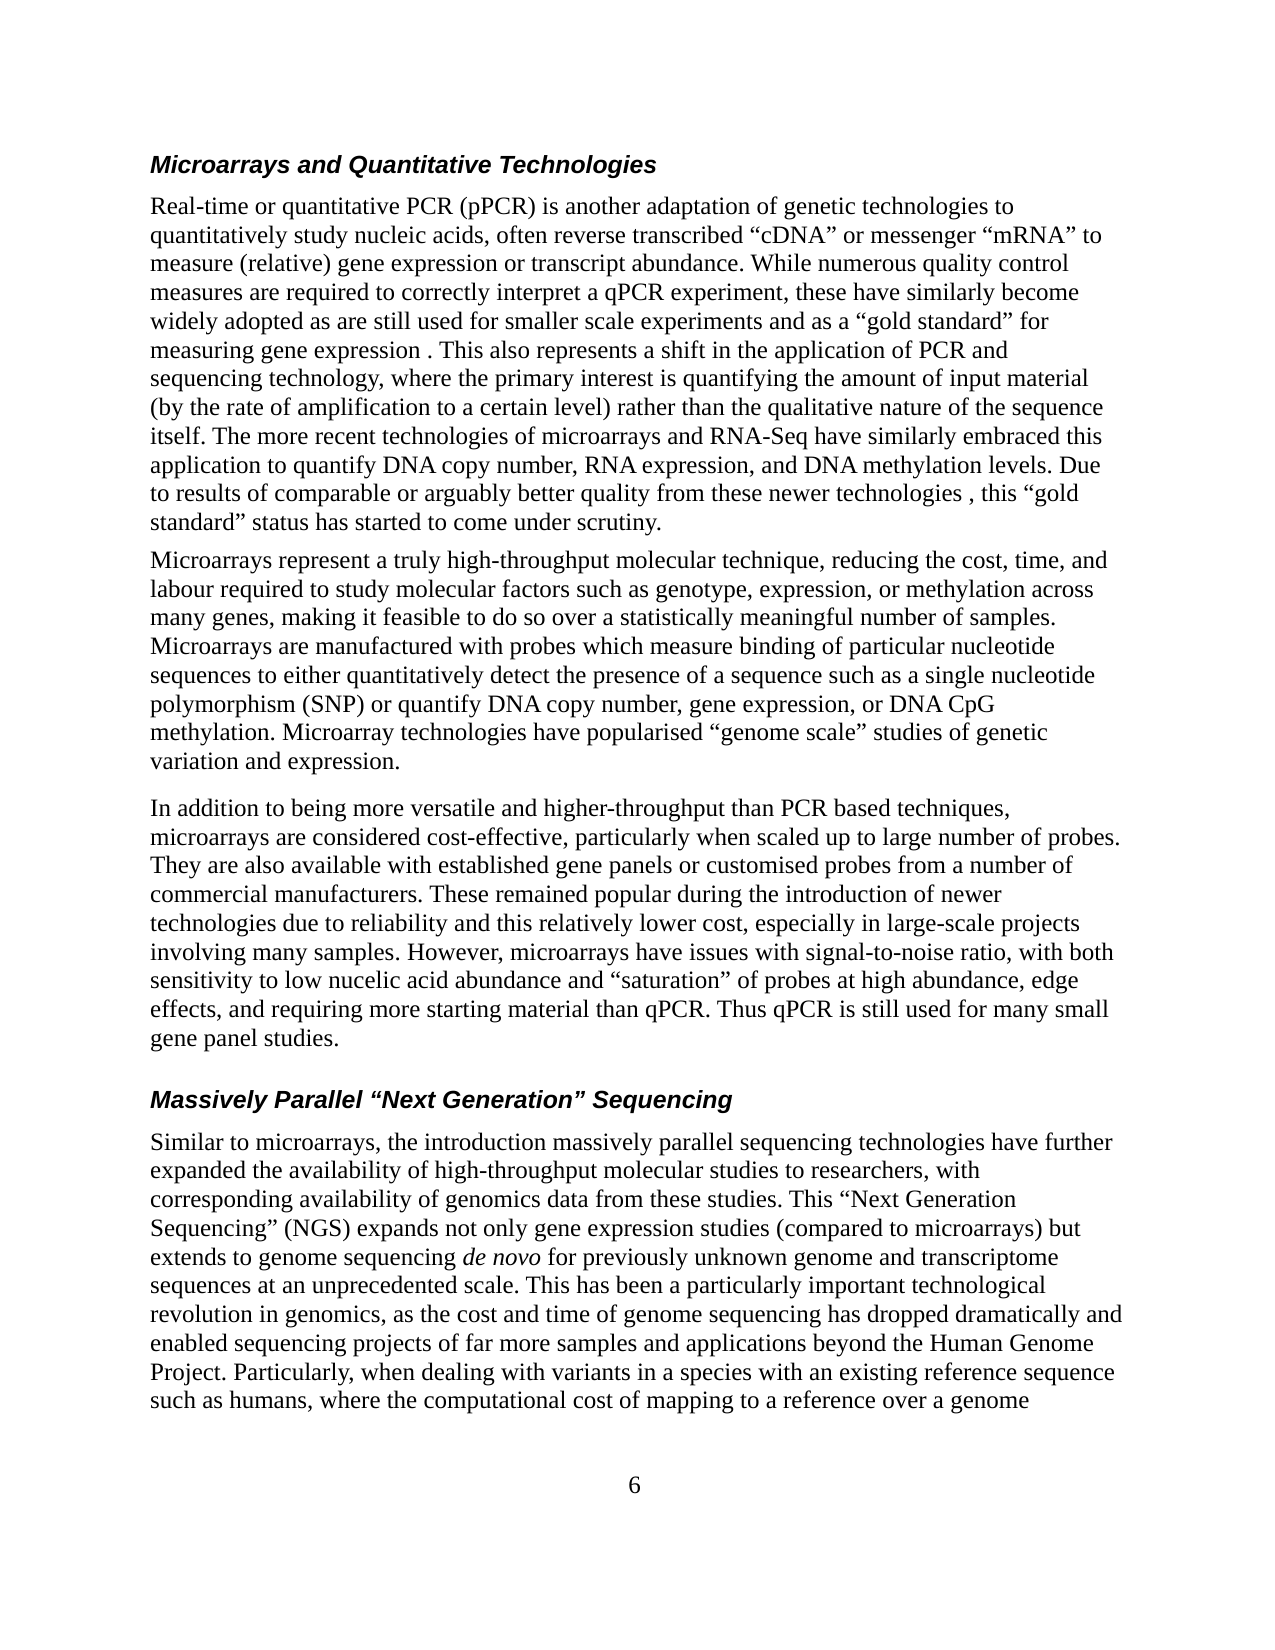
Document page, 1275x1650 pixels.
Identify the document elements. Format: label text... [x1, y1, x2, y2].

subtitle Microarrays and Quantitative Technologies [150, 150, 1125, 178]
text In addition to being more versatile and higher-throughput than PCR based techniques, microarrays are considered cost-effective, particularly when scaled up to large number of probes. They are also available with established gene panels or customised probes from a number of commercial manufacturers. These remained popular during the introduction of newer technologies due to reliability and this relatively lower cost, especially in large-scale projects involving many samples. However, microarrays have issues with signal-to-noise ratio, with both sensitivity to low nucelic acid abundance and “saturation” of probes at high abundance, edge effects, and requiring more starting material than qPCR. Thus qPCR is still used for many small gene panel studies. [150, 793, 1125, 1052]
subtitle Massively Parallel “Next Generation” Sequencing [150, 1086, 1125, 1114]
text Similar to microarrays, the introduction massively parallel sequencing technologies have further expanded the availability of high-throughput molecular studies to researchers, with corresponding availability of genomics data from these studies. This “Next Generation Sequencing” (NGS) expands not only gene expression studies (compared to microarrays) but extends to genome sequencing de novo for previously unknown genome and transcriptome sequences at an unprecedented scale. This has been a particularly important technological revolution in genomics, as the cost and time of genome sequencing has dropped dramatically and enabled sequencing projects of far more samples and applications beyond the Human Genome Project. Particularly, when dealing with variants in a species with an existing reference sequence such as humans, where the computational cost of mapping to a reference over a genome [150, 1127, 1125, 1414]
text Real-time or quantitative PCR (pPCR) is another adaptation of genetic technologies to quantitatively study nucleic acids, often reverse transcribed “cDNA” or messenger “mRNA” to measure (relative) gene expression or transcript abundance. While numerous quality control measures are required to correctly interpret a qPCR experiment, these have similarly become widely adopted as are still used for smaller scale experiments and as a “gold standard” for measuring gene expression . This also represents a shift in the application of PCR and sequencing technology, where the primary interest is quantifying the amount of input material (by the rate of amplification to a certain level) rather than the qualitative nature of the sequence itself. The more recent technologies of microarrays and RNA-Seq have similarly embraced this application to quantify DNA copy number, RNA expression, and DNA methylation levels. Due to results of comparable or arguably better quality from these newer technologies , this “gold standard” status has started to come under scrutiny. [150, 191, 1125, 536]
text Microarrays represent a truly high-throughput molecular technique, reducing the cost, time, and labour required to study molecular factors such as genotype, expression, or methylation across many genes, making it feasible to do so over a statistically meaningful number of samples. Microarrays are manufactured with probes which measure binding of particular nucleotide sequences to either quantitatively detect the presence of a sequence such as a single nucleotide polymorphism (SNP) or quantify DNA copy number, gene expression, or DNA CpG methylation. Microarray technologies have popularised “genome scale” studies of genetic variation and expression. [150, 545, 1125, 775]
